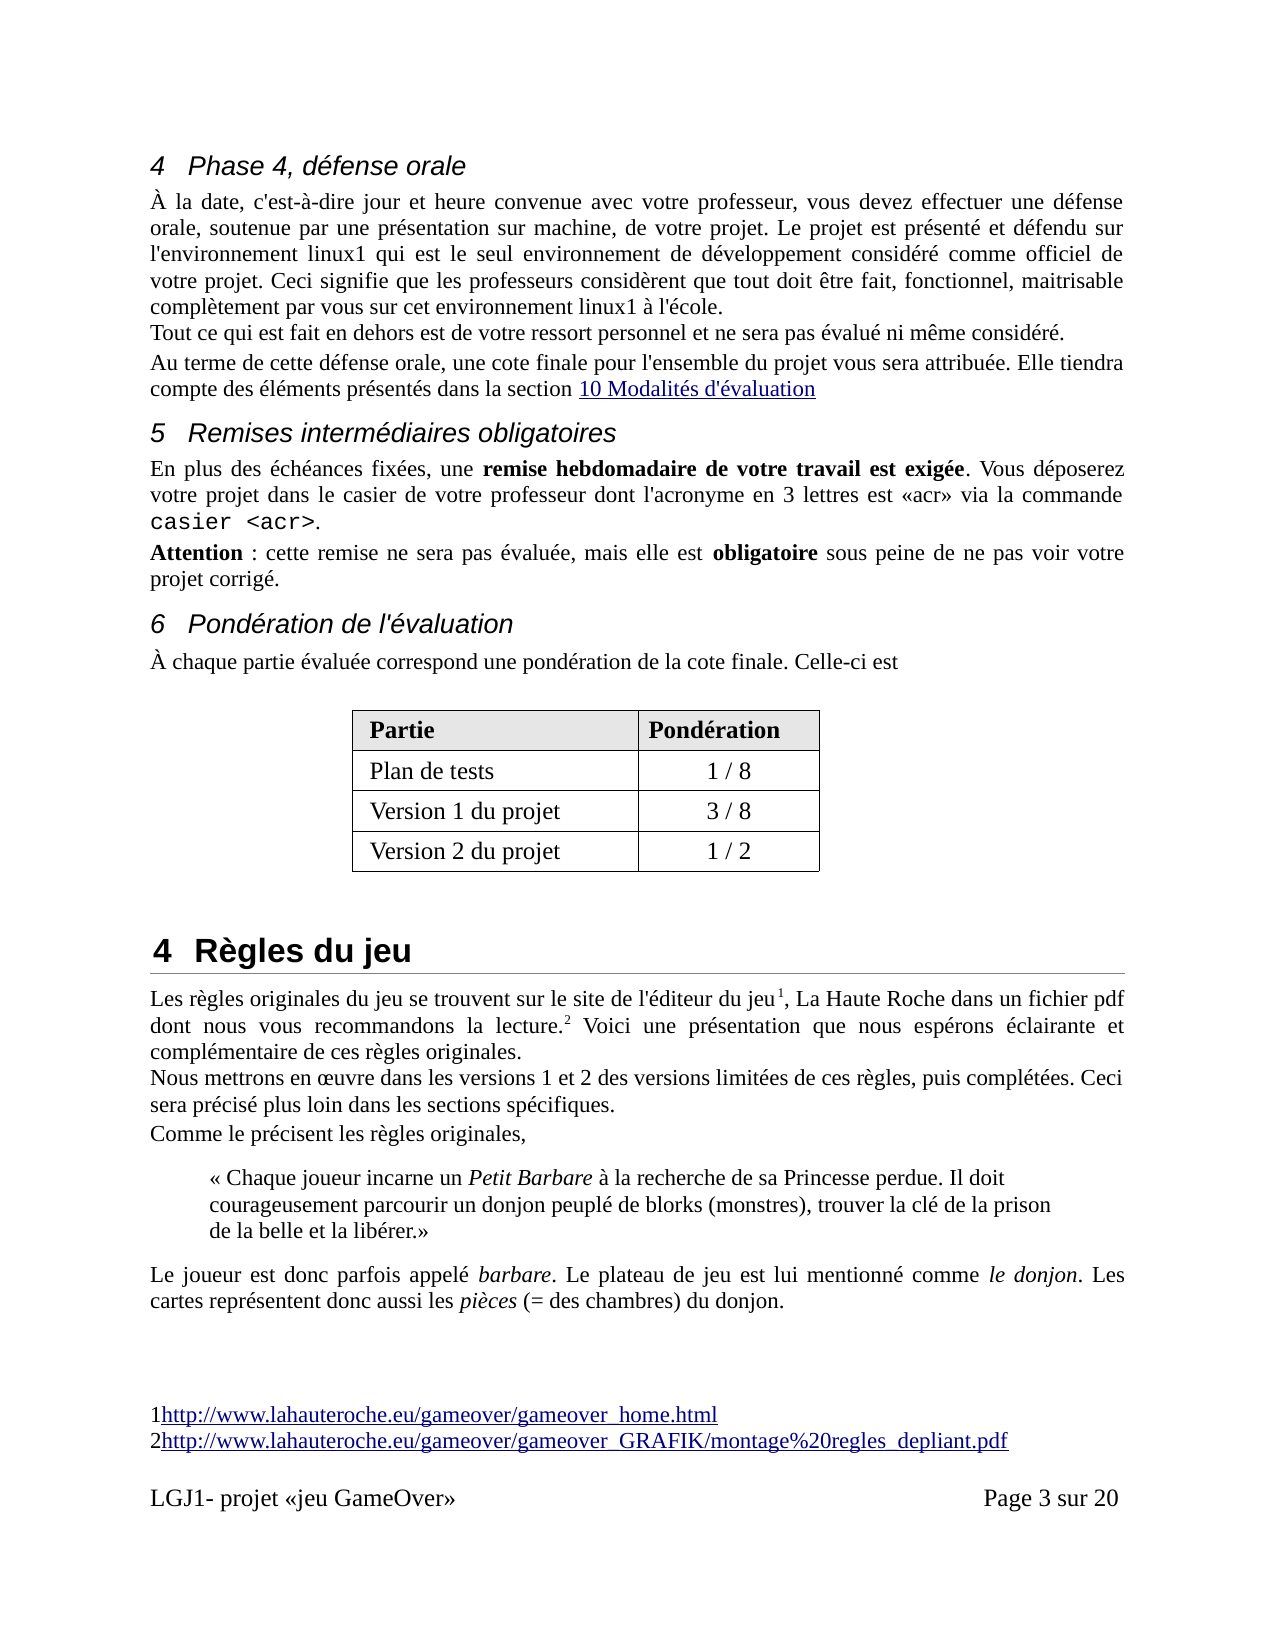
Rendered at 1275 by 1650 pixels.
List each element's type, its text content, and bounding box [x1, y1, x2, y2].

text http://www.lahauteroche.eu/gameover/gameover_home.html [150, 1401, 1125, 1427]
text À la date, c'est-à-dire jour et heure convenue avec votre professeur, vous devez effectuer une défense orale, soutenue par une présentation sur machine, de votre projet. Le projet est présenté et défendu sur l'environnement linux1 qui est le seul environnement de développement considéré comme officiel de votre projet. Ceci signifie que les professeurs considèrent que tout doit être fait, fonctionnel, maitrisable complètement par vous sur cet environnement linux1 à l'école. [150, 188, 1125, 319]
text Tout ce qui est fait en dehors est de votre ressort personnel et ne sera pas évalué ni même considéré. [150, 319, 1125, 346]
table_cell 1 / 2 [639, 832, 819, 871]
text À chaque partie évaluée correspond une pondération de la cote finale. Celle-ci est [150, 648, 1125, 674]
text Nous mettrons en œuvre dans les versions 1 et 2 des versions limitées de ces règles, puis complétées. Ceci sera précisé plus loin dans les sections spécifiques. [150, 1064, 1125, 1117]
table_cell Version 1 du projet [353, 791, 638, 831]
table_cell 1 / 8 [639, 751, 819, 790]
text Au terme de cette défense orale, une cote finale pour l'ensemble du projet vous sera attribuée. Elle tiendra compte des éléments présentés dans la section 10 Modalités d'évaluation [150, 349, 1125, 401]
subtitle Remises intermédiaires obligatoires [150, 417, 1125, 449]
subtitle Règles du jeu [150, 928, 1125, 973]
table_header Partie [353, 711, 638, 750]
subtitle Pondération de l'évaluation [150, 608, 1125, 639]
text « Chaque joueur incarne un Petit Barbare à la recherche de sa Princesse perdue. Il doit courageusement parcourir un donjon peuplé de blorks (monstres), trouver la clé de la prison de la belle et la libérer.» [209, 1164, 1066, 1243]
text Le joueur est donc parfois appelé barbare. Le plateau de jeu est lui mentionné comme le donjon. Les cartes représentent donc aussi les pièces (= des chambres) du donjon. [150, 1261, 1125, 1314]
text Attention : cette remise ne sera pas évaluée, mais elle est obligatoire sous peine de ne pas voir votre projet corrigé. [150, 539, 1125, 592]
text En plus des échéances fixées, une remise hebdomadaire de votre travail est exigée. Vous déposerez votre projet dans le casier de votre professeur dont l'acronyme en 3 lettres est «acr» via la commande casier <acr>. [150, 455, 1125, 536]
text Comme le précisent les règles originales, [150, 1120, 1125, 1146]
text Les règles originales du jeu se trouvent sur le site de l'éditeur du jeu, La Haute Roche dans un fichier pdf dont nous vous recommandons la lecture. Voici une présentation que nous espérons éclairante et complémentaire de ces règles originales. [150, 985, 1125, 1064]
table_header Pondération [639, 711, 819, 750]
table_cell 3 / 8 [639, 791, 819, 831]
table_cell Plan de tests [353, 751, 638, 790]
table_cell Version 2 du projet [353, 832, 638, 871]
text http://www.lahauteroche.eu/gameover/gameover_GRAFIK/montage%20regles_depliant.pdf [150, 1427, 1125, 1453]
subtitle Phase 4, défense orale [150, 150, 1125, 181]
